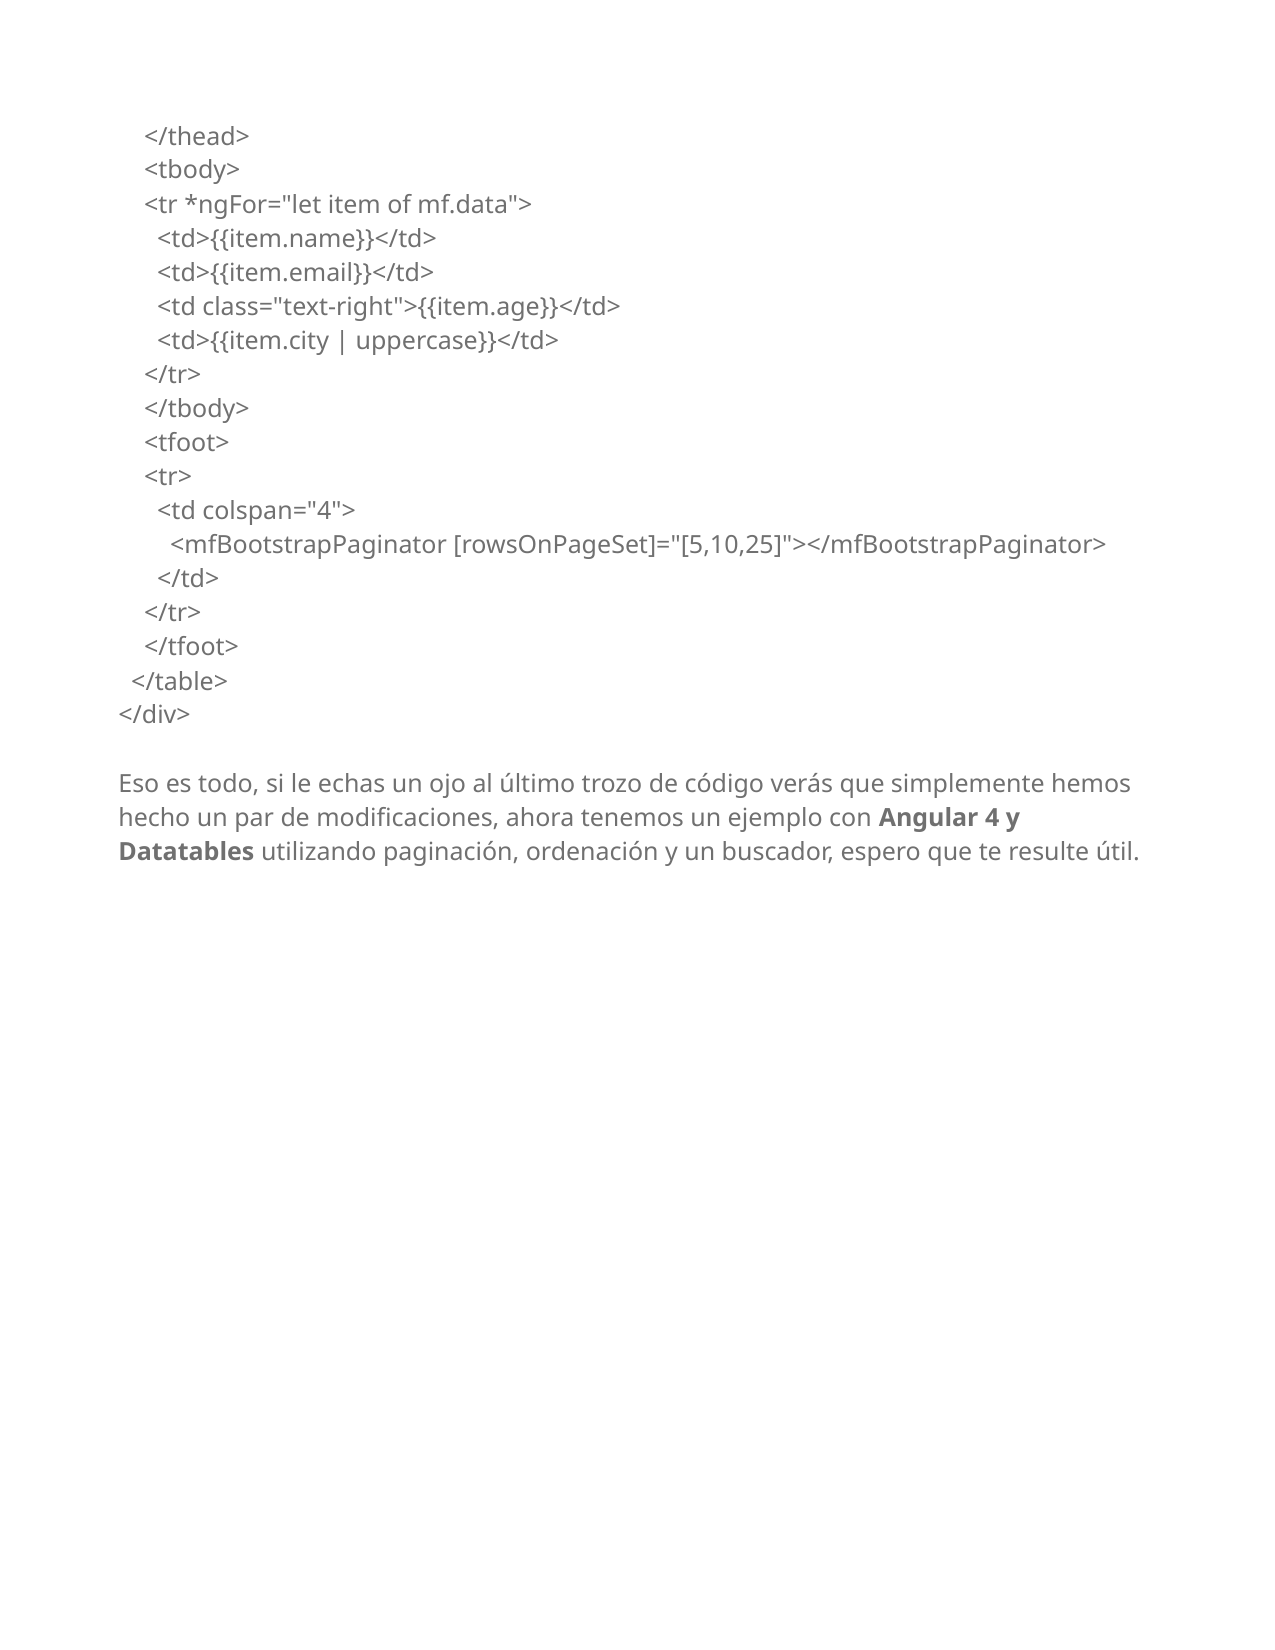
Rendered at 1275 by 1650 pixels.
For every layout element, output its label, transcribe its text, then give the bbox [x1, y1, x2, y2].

text <tfoot> [118, 425, 1157, 459]
text <tbody> [118, 152, 1157, 186]
text </tbody> [118, 391, 1157, 425]
text Eso es todo, si le echas un ojo al último trozo de código verás que simplemente hemos hecho un par de modificaciones, ahora tenemos un ejemplo con Angular 4 y Datatables utilizando paginación, ordenación y un buscador, espero que te resulte útil. [118, 765, 1157, 867]
text </td> [118, 561, 1157, 595]
text </tr> [118, 595, 1157, 629]
text </thead> [118, 118, 1157, 152]
text <mfBootstrapPaginator [rowsOnPageSet]="[5,10,25]"></mfBootstrapPaginator> [118, 527, 1157, 561]
text </tfoot> [118, 629, 1157, 663]
text <td>{{item.name}}</td> [118, 220, 1157, 254]
text <td class="text-right">{{item.age}}</td> [118, 288, 1157, 322]
text <td>{{item.email}}</td> [118, 254, 1157, 288]
text </tr> [118, 357, 1157, 391]
text </table> [118, 663, 1157, 697]
text <tr *ngFor="let item of mf.data"> [118, 186, 1157, 220]
text <td>{{item.city | uppercase}}</td> [118, 322, 1157, 357]
text </div> [118, 697, 1157, 731]
text <td colspan="4"> [118, 493, 1157, 527]
text <tr> [118, 459, 1157, 493]
